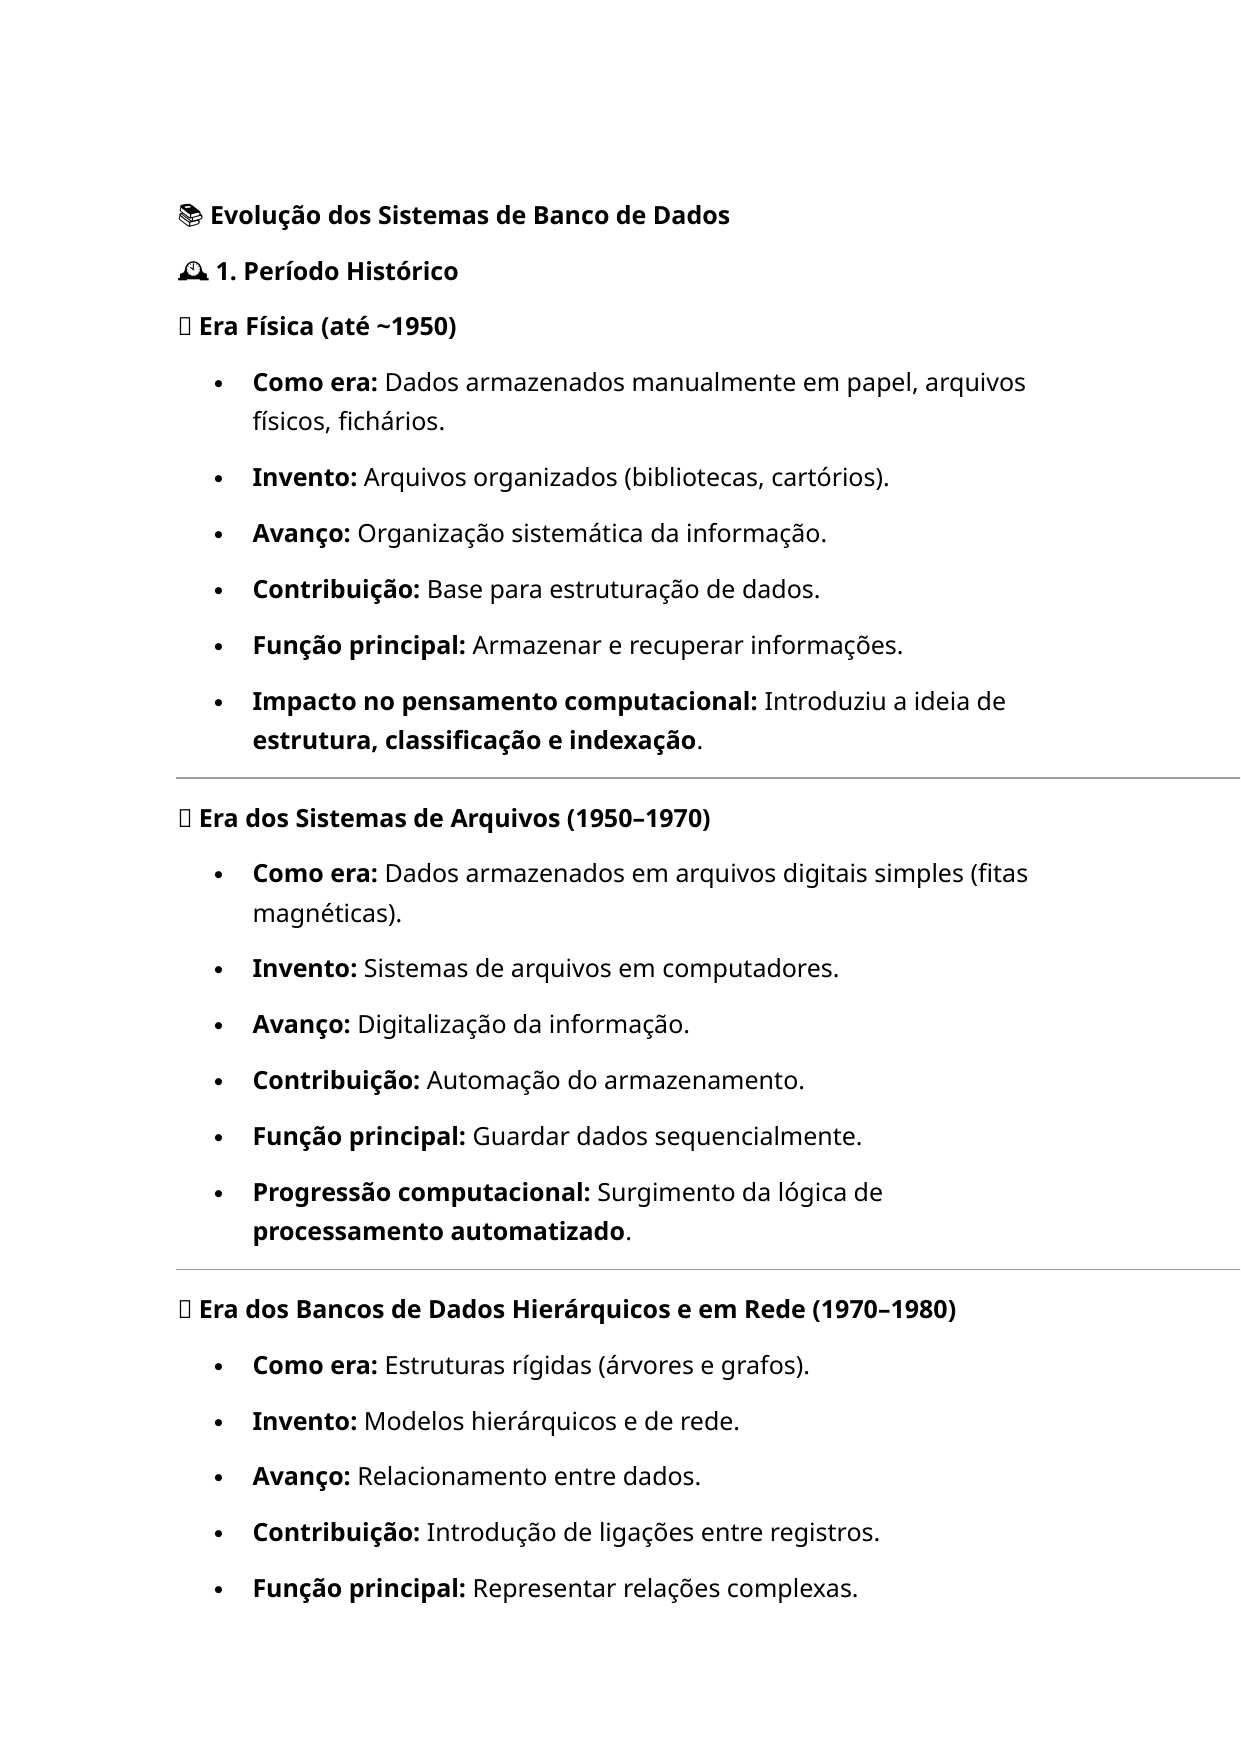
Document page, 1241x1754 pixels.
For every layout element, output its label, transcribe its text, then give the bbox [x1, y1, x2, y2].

list Como era: Estruturas rígidas (árvores e grafos). [215, 1347, 1063, 1381]
text 📚 Evolução dos Sistemas de Banco de Dados [177, 197, 1063, 231]
list Contribuição: Base para estruturação de dados. [215, 571, 1063, 606]
list Avanço: Relacionamento entre dados. [215, 1459, 1063, 1493]
list Progressão computacional: Surgimento da lógica de processamento automatizado. [215, 1174, 1063, 1248]
list Avanço: Digitalização da informação. [215, 1007, 1063, 1041]
text 🔹 Era Física (até ~1950) [177, 309, 1063, 343]
list Impacto no pensamento computacional: Introduziu a ideia de estrutura, classificação e indexação. [215, 683, 1063, 756]
list Invento: Sistemas de arquivos em computadores. [215, 951, 1063, 985]
list Função principal: Armazenar e recuperar informações. [215, 627, 1063, 661]
list Como era: Dados armazenados manualmente em papel, arquivos físicos, fichários. [215, 365, 1063, 438]
list Invento: Arquivos organizados (bibliotecas, cartórios). [215, 460, 1063, 494]
list Função principal: Representar relações complexas. [215, 1571, 1063, 1605]
text 🕰️ 1. Período Histórico [177, 253, 1063, 287]
text 🔹 Era dos Bancos de Dados Hierárquicos e em Rede (1970–1980) [177, 1291, 1063, 1326]
list Contribuição: Introdução de ligações entre registros. [215, 1515, 1063, 1549]
list Avanço: Organização sistemática da informação. [215, 516, 1063, 550]
list Como era: Dados armazenados em arquivos digitais simples (fitas magnéticas). [215, 856, 1063, 929]
list Invento: Modelos hierárquicos e de rede. [215, 1403, 1063, 1437]
list Contribuição: Automação do armazenamento. [215, 1063, 1063, 1097]
list Função principal: Guardar dados sequencialmente. [215, 1118, 1063, 1153]
text 🔹 Era dos Sistemas de Arquivos (1950–1970) [177, 800, 1063, 834]
